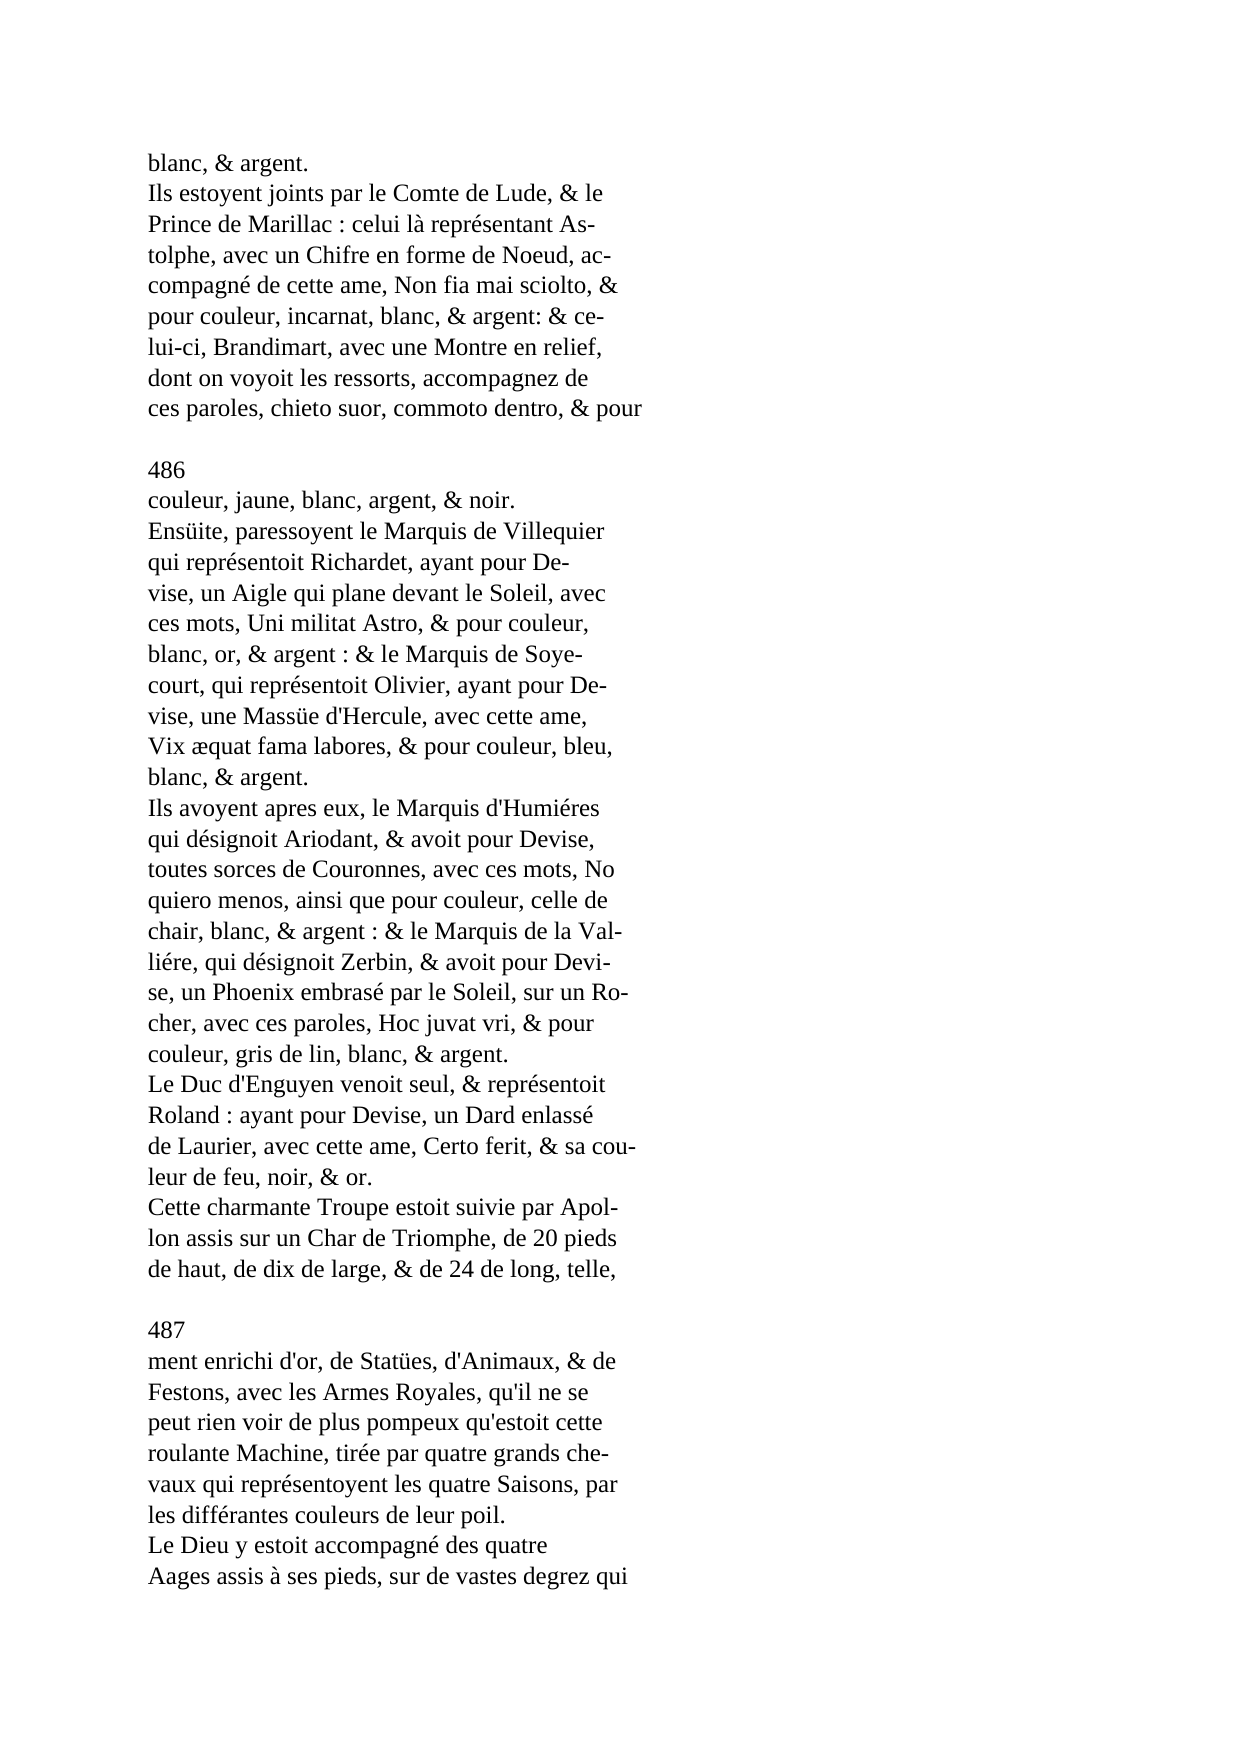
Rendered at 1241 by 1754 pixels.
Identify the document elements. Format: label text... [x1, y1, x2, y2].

text blanc, & argent. [148, 762, 1093, 791]
text court, qui représentoit Olivier, ayant pour De- [148, 670, 1093, 699]
text lon assis sur un Char de Triomphe, de 20 pieds [148, 1223, 1093, 1252]
text 487 [148, 1315, 1093, 1344]
text ces paroles, chieto suor, commoto dentro, & pour [148, 393, 1093, 422]
text qui désignoit Ariodant, & avoit pour Devise, [148, 824, 1093, 852]
text de haut, de dix de large, & de 24 de long, telle, [148, 1254, 1093, 1283]
text lui-ci, Brandimart, avec une Montre en relief, [148, 332, 1093, 361]
text blanc, & argent. [148, 148, 1093, 176]
text compagné de cette ame, Non fia mai sciolto, & [148, 271, 1093, 299]
text leur de feu, noir, & or. [148, 1162, 1093, 1190]
text toutes sorces de Couronnes, avec ces mots, No [148, 854, 1093, 883]
text Roland : ayant pour Devise, un Dard enlassé [148, 1100, 1093, 1129]
text qui représentoit Richardet, ayant pour De- [148, 547, 1093, 576]
text de Laurier, avec cette ame, Certo ferit, & sa cou- [148, 1131, 1093, 1160]
text Festons, avec les Armes Royales, qu'il ne se [148, 1377, 1093, 1406]
text blanc, or, & argent : & le Marquis de Soye- [148, 639, 1093, 668]
text vise, un Aigle qui plane devant le Soleil, avec [148, 578, 1093, 607]
text ces mots, Uni militat Astro, & pour couleur, [148, 608, 1093, 637]
text Aages assis à ses pieds, sur de vastes degrez qui [148, 1561, 1093, 1590]
text Ensüite, paressoyent le Marquis de Villequier [148, 516, 1093, 545]
text Ils avoyent apres eux, le Marquis d'Humiéres [148, 793, 1093, 822]
text couleur, gris de lin, blanc, & argent. [148, 1039, 1093, 1067]
text dont on voyoit les ressorts, accompagnez de [148, 363, 1093, 391]
text Ils estoyent joints par le Comte de Lude, & le [148, 178, 1093, 207]
text liére, qui désignoit Zerbin, & avoit pour Devi- [148, 947, 1093, 975]
text cher, avec ces paroles, Hoc juvat vri, & pour [148, 1008, 1093, 1037]
text roulante Machine, tirée par quatre grands che- [148, 1438, 1093, 1467]
text 486 [148, 455, 1093, 484]
text pour couleur, incarnat, blanc, & argent: & ce- [148, 301, 1093, 330]
text couleur, jaune, blanc, argent, & noir. [148, 486, 1093, 514]
text quiero menos, ainsi que pour couleur, celle de [148, 885, 1093, 914]
text peut rien voir de plus pompeux qu'estoit cette [148, 1407, 1093, 1436]
text vise, une Massüe d'Hercule, avec cette ame, [148, 701, 1093, 729]
text Le Duc d'Enguyen venoit seul, & représentoit [148, 1069, 1093, 1098]
text ment enrichi d'or, de Statües, d'Animaux, & de [148, 1346, 1093, 1375]
text Prince de Marillac : celui là représentant As- [148, 209, 1093, 238]
text Cette charmante Troupe estoit suivie par Apol- [148, 1192, 1093, 1221]
text tolphe, avec un Chifre en forme de Noeud, ac- [148, 240, 1093, 268]
text les différantes couleurs de leur poil. [148, 1500, 1093, 1528]
text Le Dieu y estoit accompagné des quatre [148, 1530, 1093, 1559]
text vaux qui représentoyent les quatre Saisons, par [148, 1469, 1093, 1498]
text chair, blanc, & argent : & le Marquis de la Val- [148, 916, 1093, 944]
text se, un Phoenix embrasé par le Soleil, sur un Ro- [148, 977, 1093, 1006]
text Vix æquat fama labores, & pour couleur, bleu, [148, 731, 1093, 760]
